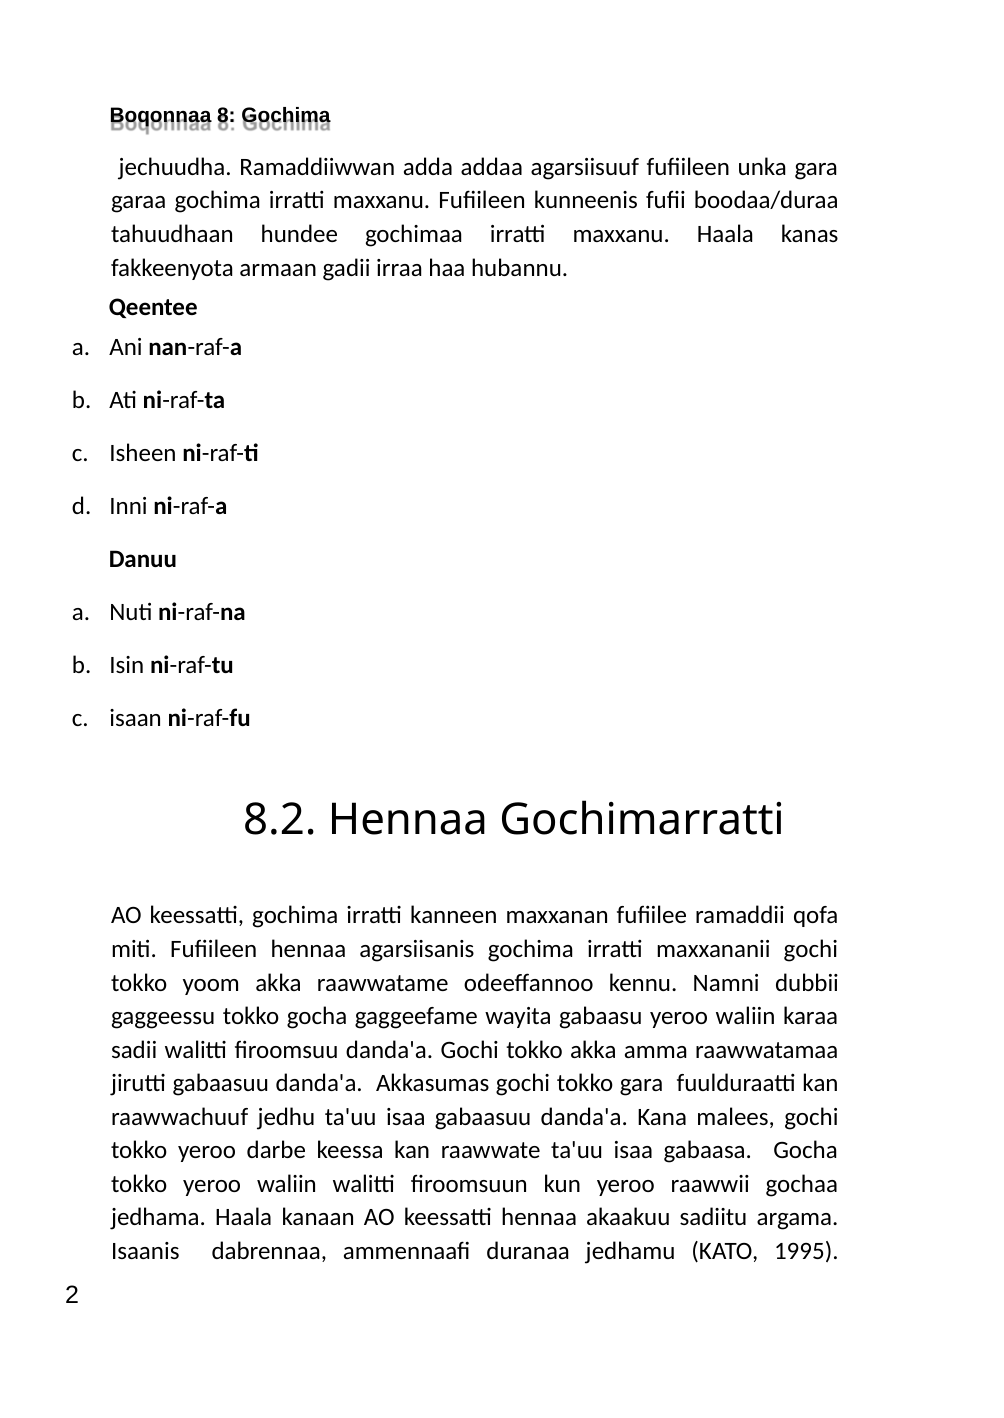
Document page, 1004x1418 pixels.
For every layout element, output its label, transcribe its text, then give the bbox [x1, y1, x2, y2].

list Ati ni-raf-ta [72, 384, 839, 414]
subtitle 8.2. Hennaa Gochimarratti [243, 787, 846, 847]
text jechuudha. Ramaddiiwwan adda addaa agarsiisuuf fufiileen unka gara garaa gochima irratti maxxanu. Fufiileen kunneenis fufii boodaa/duraa tahuudhaan hundee gochimaa irratti maxxanu. Haala kanas fakkeenyota armaan gadii irraa haa hubannu. [111, 151, 839, 282]
list Isheen ni-raf-ti [72, 437, 839, 467]
text AO keessatti, gochima irratti kanneen maxxanan fufiilee ramaddii qofa miti. Fufiileen hennaa agarsiisanis gochima irratti maxxananii gochi tokko yoom akka raawwatame odeeffannoo kennu. Namni dubbii gaggeessu tokko gocha gaggeefame wayita gabaasu yeroo waliin karaa sadii walitti firoomsuu danda'a. Gochi tokko akka amma raawwatamaa jirutti gabaasuu danda'a. Akkasumas gochi tokko gara fuulduraatti kan raawwachuuf jedhu ta'uu isaa gabaasuu danda'a. Kana malees, gochi tokko yeroo darbe keessa kan raawwate ta'uu isaa gabaasa. Gocha tokko yeroo waliin walitti firoomsuun kun yeroo raawwii gochaa jedhama. Haala kanaan AO keessatti hennaa akaakuu sadiitu argama. Isaanis dabrennaa, ammennaafi duranaa jedhamu (KATO, 1995). [111, 899, 839, 1266]
text Danuu [108, 543, 840, 573]
list Inni ni-raf-a [72, 490, 839, 520]
text Qeentee [108, 291, 840, 321]
picture [95, 102, 357, 149]
list Ani nan-raf-a [72, 331, 839, 361]
list Nuti ni-raf-na [72, 596, 839, 626]
list Isin ni-raf-tu [72, 649, 839, 679]
list isaan ni-raf-fu [72, 702, 839, 732]
